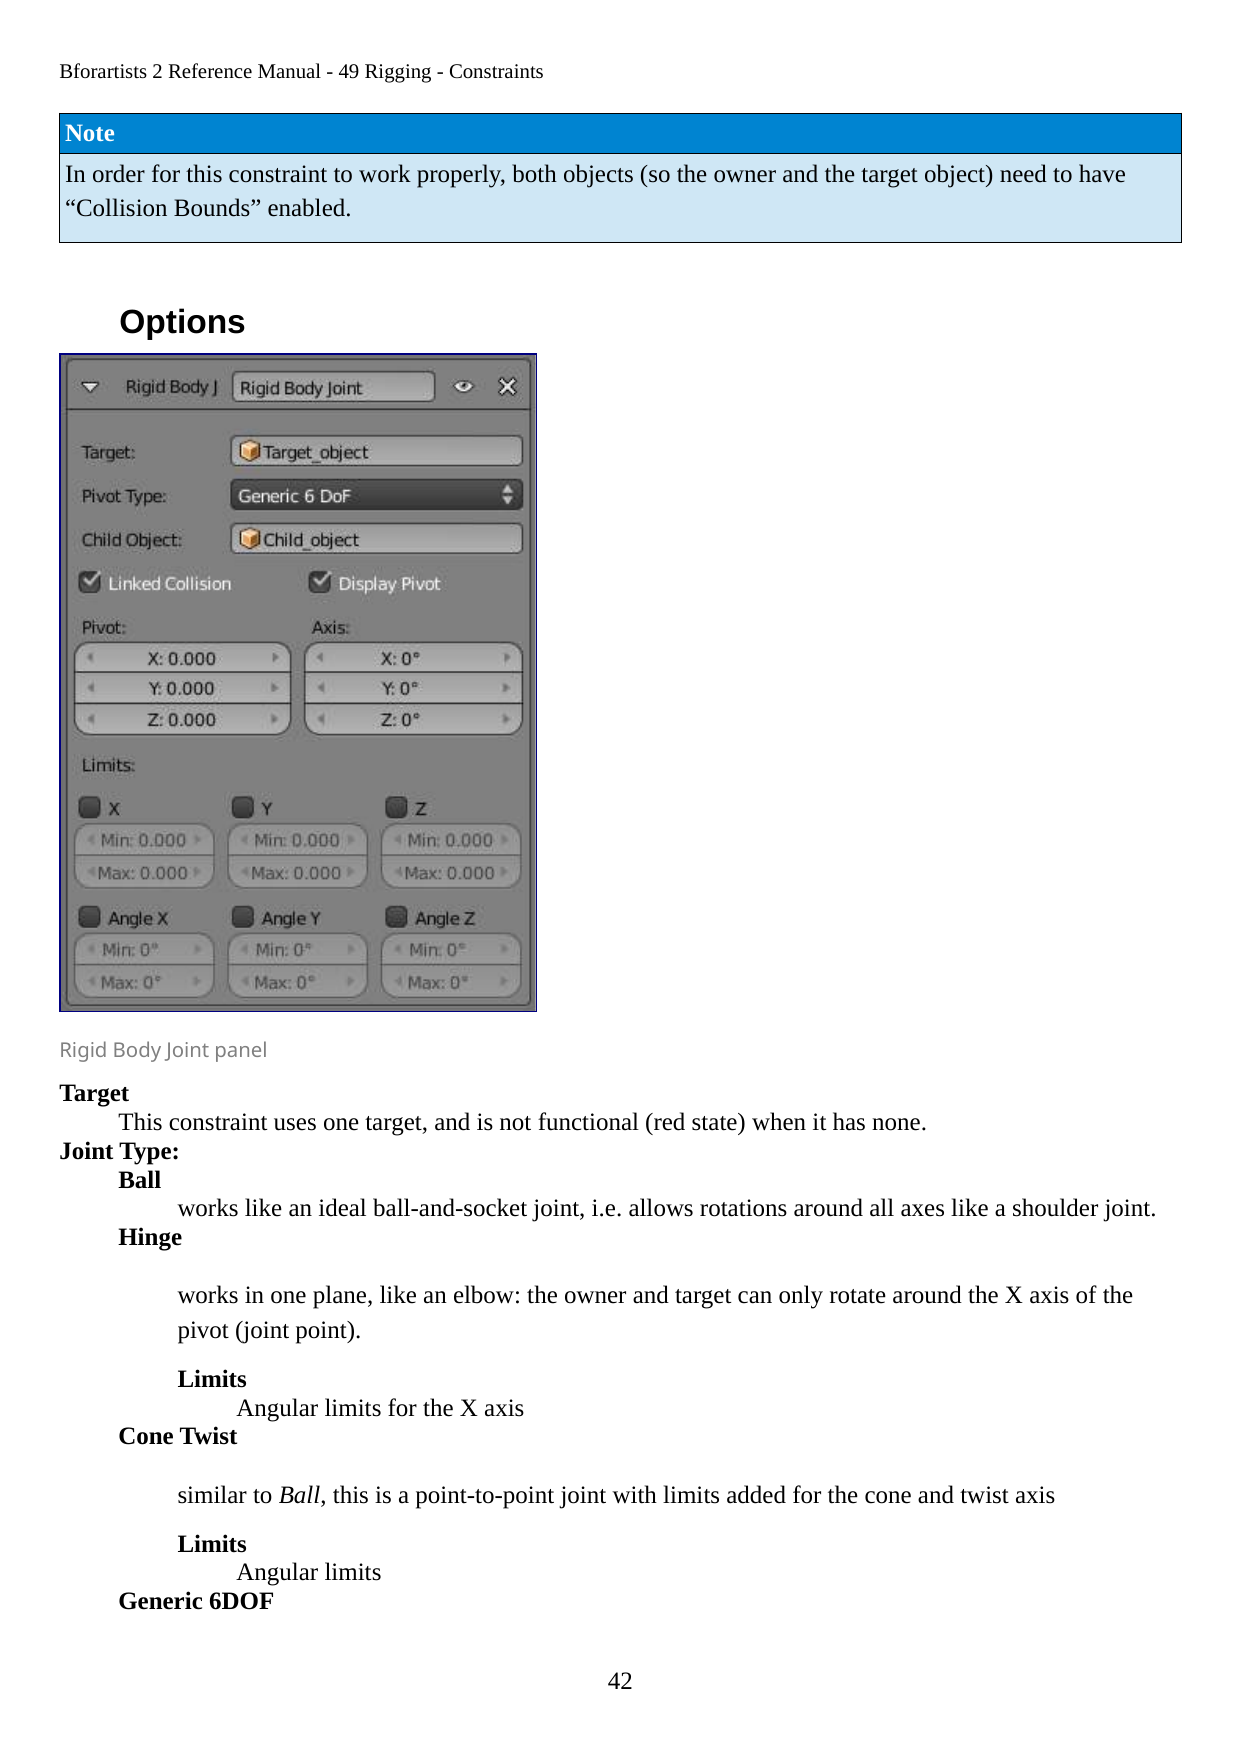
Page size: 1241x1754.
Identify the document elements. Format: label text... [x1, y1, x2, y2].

subtitle Joint Type: [59, 1136, 1181, 1165]
subtitle Limits [177, 1364, 1181, 1393]
list Angular limits for the X axis [236, 1393, 1181, 1421]
subtitle Generic 6DOF [118, 1586, 1181, 1615]
subtitle Hinge [118, 1222, 1181, 1251]
subtitle Limits [177, 1529, 1181, 1557]
table_cell In order for this constraint to work properly, both objects (so the owner and the target object) need to have “Collision Bounds” enabled. [60, 154, 1181, 242]
list works like an ideal ball-and-socket joint, i.e. allows rotations around all axes like a shoulder joint. [177, 1193, 1181, 1222]
text works in one plane, like an elbow: the owner and target can only rotate around the X axis of the pivot (joint point). [177, 1280, 1181, 1344]
subtitle Ball [118, 1165, 1181, 1193]
list Angular limits [236, 1557, 1181, 1586]
list This constraint uses one target, and is not functional (red state) when it has none. [118, 1107, 1181, 1136]
subtitle Target [59, 1078, 1181, 1107]
text similar to Ball, this is a point-to-point joint with limits added for the cone and twist axis [177, 1480, 1181, 1508]
picture [61, 355, 536, 1011]
subtitle Cone Twist [118, 1421, 1181, 1450]
subtitle Options [59, 263, 1181, 341]
table_header Note [60, 114, 1181, 153]
text Rigid Body Joint panel [59, 1033, 1181, 1064]
